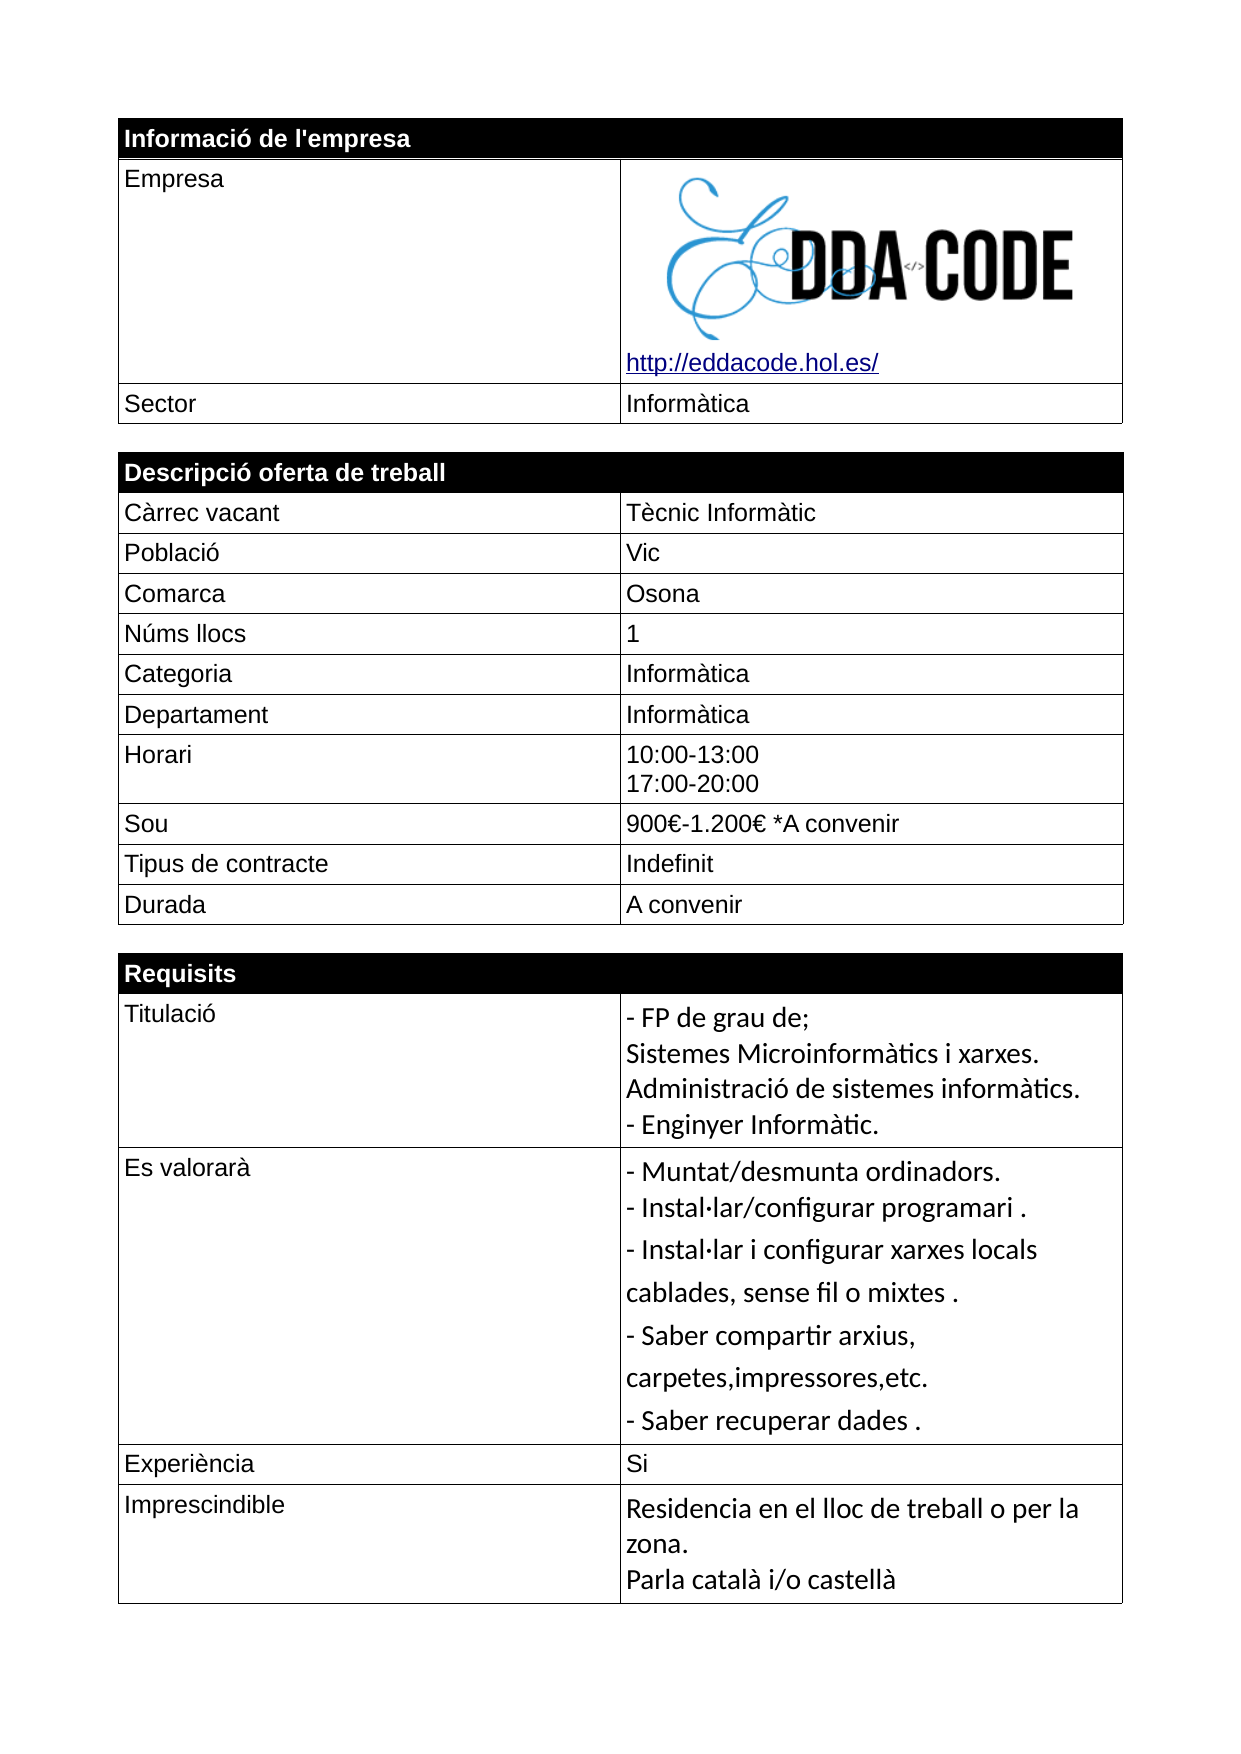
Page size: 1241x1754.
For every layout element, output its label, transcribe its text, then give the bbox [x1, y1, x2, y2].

table_cell A convenir [621, 885, 1123, 924]
table_cell Vic [621, 534, 1123, 573]
table_cell Tècnic Informàtic [621, 493, 1123, 532]
table_header Requisits [119, 954, 1122, 993]
picture [625, 164, 1117, 349]
table_cell 900€-1.200€ *A convenir [621, 804, 1123, 843]
table_cell Es valorarà [119, 1148, 620, 1444]
table_cell Informàtica [621, 384, 1122, 423]
table_cell Tipus de contracte [119, 845, 620, 884]
table_cell Residencia en el lloc de treball o per la zona. Parla català i/o castellà [621, 1485, 1122, 1602]
table_header Informació de l'empresa [119, 119, 1122, 158]
table_cell Sector [119, 384, 620, 423]
table_cell Departament [119, 695, 620, 734]
table_cell Categoria [119, 655, 620, 694]
table_cell Si [621, 1445, 1122, 1484]
table_cell Informàtica [621, 695, 1123, 734]
table_cell Comarca [119, 574, 620, 613]
table_cell http://eddacode.hol.es/ [621, 160, 1122, 383]
table_cell Empresa [119, 160, 620, 383]
table_cell 1 [621, 614, 1123, 653]
table_cell Durada [119, 885, 620, 924]
table_cell Càrrec vacant [119, 493, 620, 532]
table_cell Núms llocs [119, 614, 620, 653]
table_cell Sou [119, 804, 620, 843]
table_cell - Muntat/desmunta ordinadors. - Instal·lar/configurar programari . - Instal·lar i configurar xarxes locals cablades, sense fil o mixtes . - Saber compartir arxius, carpetes,impressores,etc. - Saber recuperar dades . [621, 1148, 1122, 1444]
table_cell Titulació [119, 994, 620, 1147]
table_cell 10:00-13:00 17:00-20:00 [621, 735, 1123, 803]
table_cell Imprescindible [119, 1485, 620, 1602]
table_cell Experiència [119, 1445, 620, 1484]
table_cell Població [119, 534, 620, 573]
table_header Descripció oferta de treball [119, 453, 1123, 492]
table_cell Osona [621, 574, 1123, 613]
table_cell Horari [119, 735, 620, 803]
table_cell - FP de grau de; Sistemes Microinformàtics i xarxes. Administració de sistemes informàtics. - Enginyer Informàtic. [621, 994, 1122, 1147]
table_cell Informàtica [621, 655, 1123, 694]
table_cell Indefinit [621, 845, 1123, 884]
